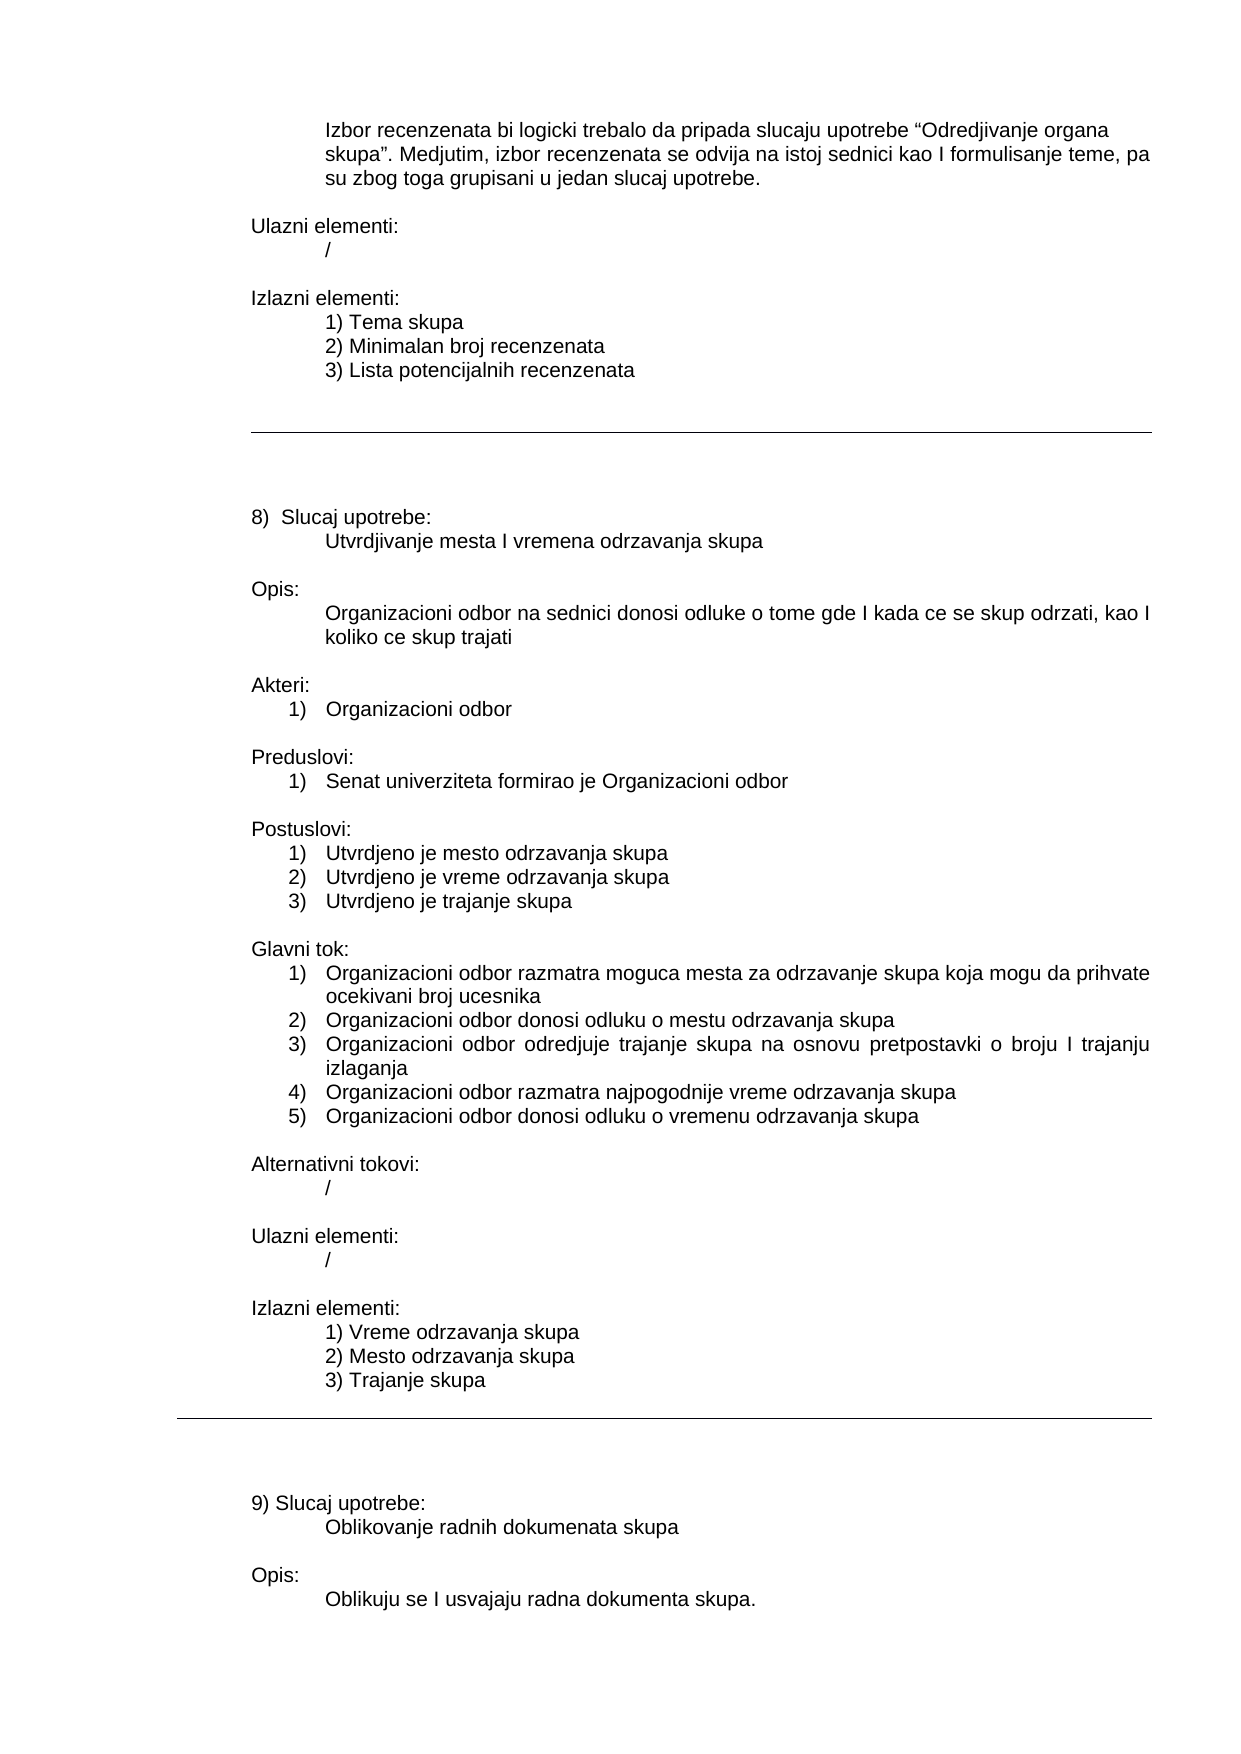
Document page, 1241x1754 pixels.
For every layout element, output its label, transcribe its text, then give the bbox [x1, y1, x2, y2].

text Akteri: [177, 673, 1152, 697]
text Utvrdjivanje mesta I vremena odrzavanja skupa [177, 529, 1152, 553]
list Organizacioni odbor razmatra moguca mesta za odrzavanje skupa koja mogu da prihvate ocekivani broj ucesnika [288, 960, 1152, 1008]
list Organizacioni odbor donosi odluku o mestu odrzavanja skupa [288, 1008, 1152, 1032]
text Alternativni tokovi: [177, 1152, 1152, 1176]
list Utvrdjeno je trajanje skupa [288, 888, 1152, 912]
text Izbor recenzenata bi logicki trebalo da pripada slucaju upotrebe “Odredjivanje organa skupa”. Medjutim, izbor recenzenata se odvija na istoj sednici kao I formulisanje teme, pa su zbog toga grupisani u jedan slucaj upotrebe. [251, 118, 1152, 190]
text 3) Trajanje skupa [177, 1368, 1152, 1392]
text / [251, 238, 1152, 262]
text Opis: [177, 577, 1152, 601]
list Organizacioni odbor donosi odluku o vremenu odrzavanja skupa [288, 1104, 1152, 1128]
list Senat univerziteta formirao je Organizacioni odbor [288, 769, 1152, 793]
text Preduslovi: [177, 745, 1152, 769]
list Organizacioni odbor [288, 697, 1152, 721]
text Opis: [177, 1563, 1152, 1587]
text Izlazni elementi: [251, 286, 1152, 310]
text / [177, 1176, 1152, 1200]
text Glavni tok: [177, 936, 1152, 960]
text Oblikuju se I usvajaju radna dokumenta skupa. [177, 1587, 1152, 1611]
text Ulazni elementi: [251, 214, 1152, 238]
text Oblikovanje radnih dokumenata skupa [177, 1515, 1152, 1539]
text Izlazni elementi: [177, 1296, 1152, 1320]
list Organizacioni odbor razmatra najpogodnije vreme odrzavanja skupa [288, 1080, 1152, 1104]
text Postuslovi: [177, 817, 1152, 841]
text 8) Slucaj upotrebe: [177, 505, 1152, 529]
text 1) Tema skupa [251, 310, 1152, 334]
list Utvrdjeno je mesto odrzavanja skupa [288, 841, 1152, 864]
text 2) Minimalan broj recenzenata [251, 334, 1152, 358]
text Organizacioni odbor na sednici donosi odluke o tome gde I kada ce se skup odrzati, kao I koliko ce skup trajati [177, 601, 1152, 649]
text 3) Lista potencijalnih recenzenata [251, 358, 1152, 382]
text / [177, 1248, 1152, 1272]
text Ulazni elementi: [177, 1224, 1152, 1248]
list Organizacioni odbor odredjuje trajanje skupa na osnovu pretpostavki o broju I trajanju izlaganja [288, 1032, 1152, 1080]
list Utvrdjeno je vreme odrzavanja skupa [288, 864, 1152, 888]
text 1) Vreme odrzavanja skupa [177, 1320, 1152, 1344]
text 9) Slucaj upotrebe: [177, 1491, 1152, 1515]
text 2) Mesto odrzavanja skupa [177, 1344, 1152, 1368]
